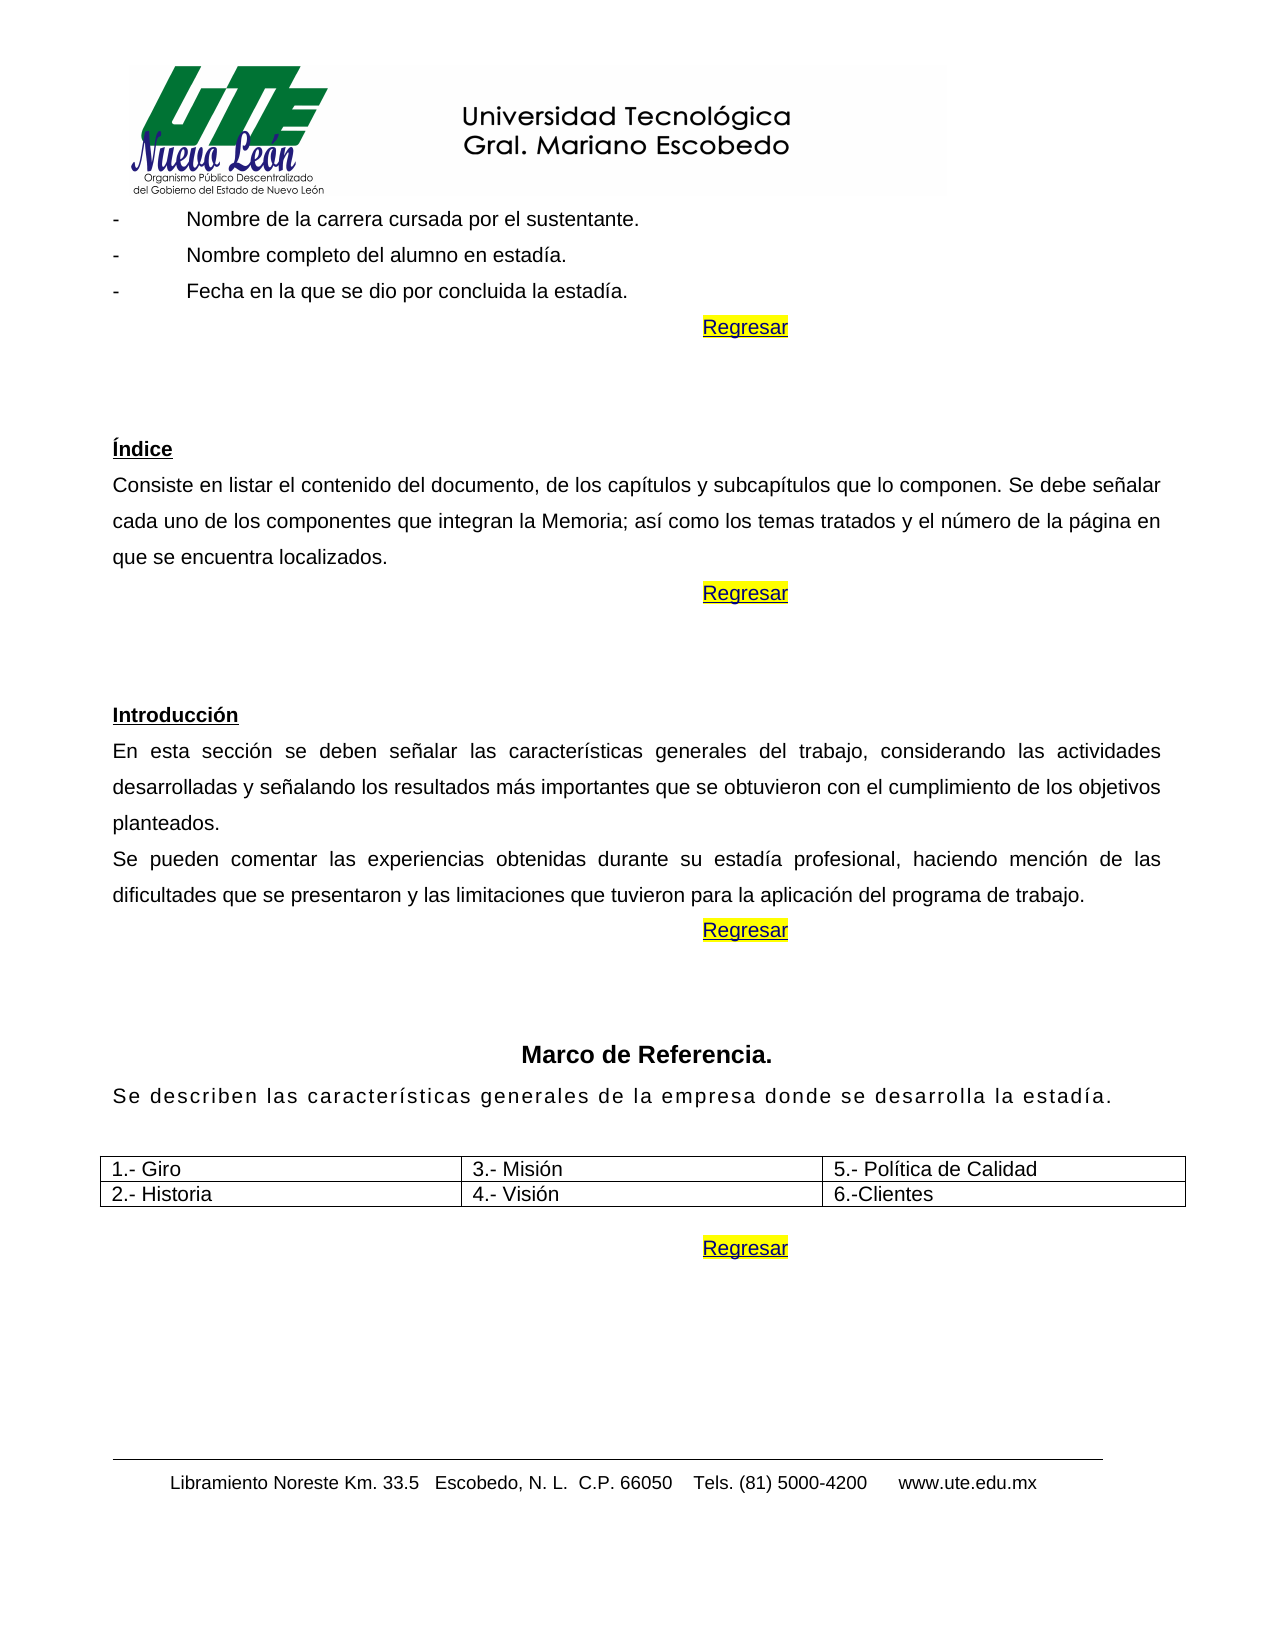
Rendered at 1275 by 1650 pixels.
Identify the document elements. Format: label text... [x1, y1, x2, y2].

list Regresar [112, 918, 1162, 942]
table_cell 6.-Clientes [823, 1182, 1185, 1206]
list Nombre de la carrera cursada por el sustentante. [112, 207, 1162, 231]
text Introducción En esta sección se deben señalar las características generales del trabajo, considerando las actividades desarrolladas y señalando los resultados más importantes que se obtuvieron con el cumplimiento de los objetivos planteados. [112, 703, 1162, 834]
text Índice Consiste en listar el contenido del documento, de los capítulos y subcapítulos que lo componen. Se debe señalar cada uno de los componentes que integran la Memoria; así como los temas tratados y el número de la página en que se encuentra localizados. [112, 437, 1162, 568]
text Se pueden comentar las experiencias obtenidas durante su estadía profesional, haciendo mención de las dificultades que se presentaron y las limitaciones que tuvieron para la aplicación del programa de trabajo. [112, 846, 1162, 906]
table_cell 2.- Historia [101, 1182, 461, 1206]
subtitle Marco de Referencia. [112, 1041, 1181, 1069]
table_header 1.- Giro [101, 1157, 461, 1181]
list Fecha en la que se dio por concluida la estadía. [112, 279, 1162, 303]
table_header 5.- Política de Calidad [823, 1157, 1185, 1181]
list Nombre completo del alumno en estadía. [112, 243, 1162, 267]
text Se describen las características generales de la empresa donde se desarrolla la estadía. [112, 1084, 1181, 1108]
list Regresar [112, 1235, 1162, 1259]
list Regresar [112, 581, 1162, 604]
list Regresar [112, 314, 1162, 338]
table_cell 4.- Visión [462, 1182, 822, 1206]
picture [129, 65, 947, 196]
table_header 3.- Misión [462, 1157, 822, 1181]
